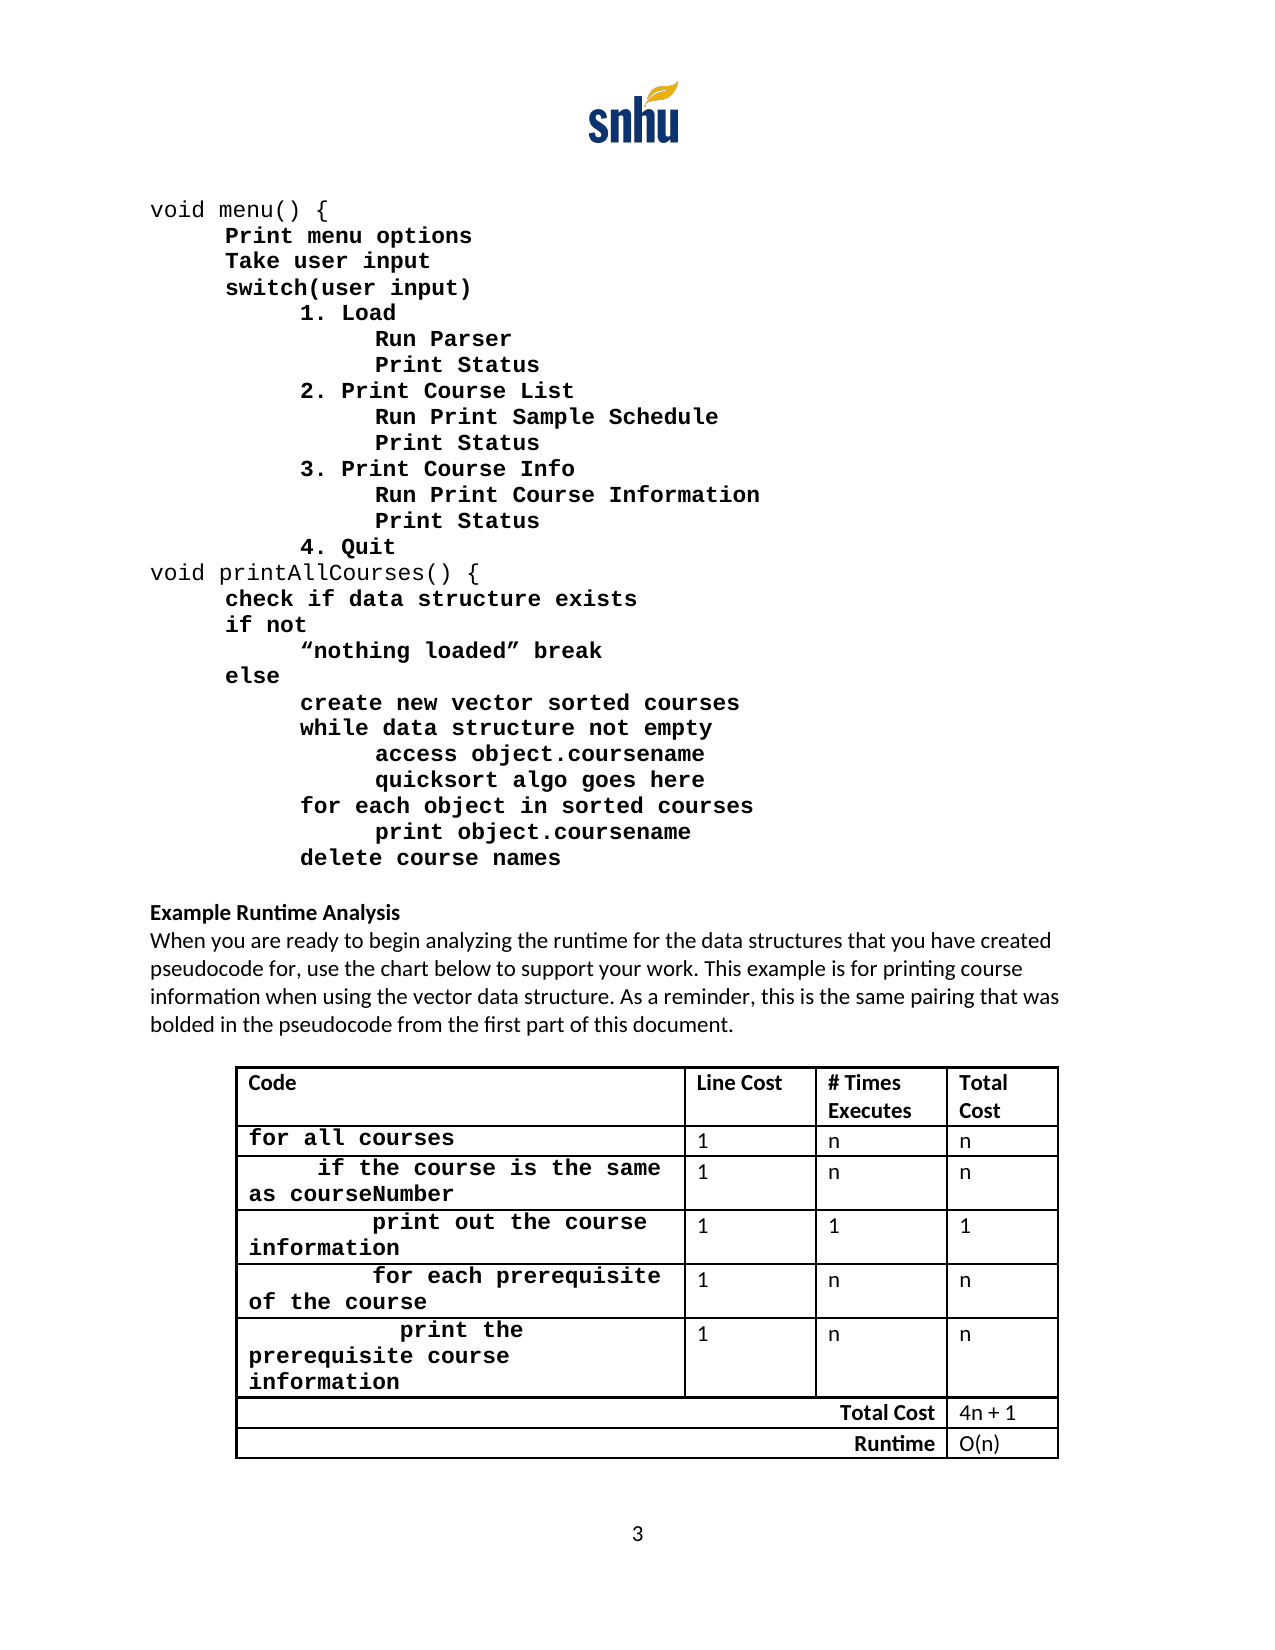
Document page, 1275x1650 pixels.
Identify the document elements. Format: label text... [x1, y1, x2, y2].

table_cell n [948, 1319, 1057, 1396]
table_cell Total Cost [238, 1399, 946, 1427]
table_header Line Cost [686, 1069, 815, 1124]
text 4. Quit [150, 535, 1125, 561]
text if not [150, 613, 1125, 639]
table_cell n [817, 1127, 946, 1155]
text switch(user input) [150, 276, 1125, 302]
table_cell n [948, 1157, 1057, 1209]
table_cell 1 [686, 1319, 815, 1396]
table_cell 1 [686, 1265, 815, 1317]
text “nothing loaded” break [150, 639, 1125, 665]
text void printAllCourses() { [150, 561, 1125, 587]
text Print Status [150, 431, 1125, 457]
text Run Print Sample Schedule [150, 406, 1125, 431]
text Run Print Course Information [150, 483, 1125, 509]
table_header Total Cost [948, 1069, 1057, 1124]
table_cell 1 [686, 1211, 815, 1263]
text delete course names [150, 846, 1125, 872]
text create new vector sorted courses [150, 691, 1125, 717]
text quicksort algo goes here [150, 769, 1125, 794]
text When you are ready to begin analyzing the runtime for the data structures that you have created pseudocode for, use the chart below to support your work. This example is for printing course information when using the vector data structure. As a reminder, this is the same pairing that was bolded in the pseudocode from the first part of this document. [150, 926, 1125, 1038]
table_cell n [817, 1265, 946, 1317]
table_cell for all courses [238, 1127, 684, 1155]
table_cell n [948, 1127, 1057, 1155]
table_cell for each prerequisite of the course [238, 1265, 684, 1317]
text print object.coursename [150, 821, 1125, 846]
table_cell 1 [686, 1127, 815, 1155]
text Print Status [150, 509, 1125, 535]
table_cell n [817, 1319, 946, 1396]
text while data structure not empty [150, 717, 1125, 743]
table_cell 1 [948, 1211, 1057, 1263]
text Take user input [150, 250, 1125, 276]
table_cell print out the course information [238, 1211, 684, 1263]
table_cell print the prerequisite course information [238, 1319, 684, 1396]
text void menu() { [150, 198, 1125, 224]
table_cell 1 [686, 1157, 815, 1209]
table_cell 1 [817, 1211, 946, 1263]
text Run Parser [150, 328, 1125, 354]
text access object.coursename [150, 743, 1125, 769]
table_cell n [817, 1157, 946, 1209]
text 3. Print Course Info [150, 457, 1125, 483]
table_cell if the course is the same as courseNumber [238, 1157, 684, 1209]
text check if data structure exists [150, 587, 1125, 613]
subtitle Example Runtime Analysis [150, 898, 1125, 926]
text Print menu options [150, 224, 1125, 250]
table_cell Runtime [238, 1429, 946, 1457]
text else [150, 665, 1125, 691]
table_cell O(n) [948, 1429, 1057, 1457]
text Print Status [150, 354, 1125, 379]
table_header # Times Executes [817, 1069, 946, 1124]
text 2. Print Course List [150, 379, 1125, 406]
table_cell n [948, 1265, 1057, 1317]
table_cell 4n + 1 [948, 1399, 1057, 1427]
table_header Code [238, 1069, 684, 1124]
text 1. Load [150, 302, 1125, 328]
picture [568, 75, 707, 152]
text for each object in sorted courses [150, 794, 1125, 821]
